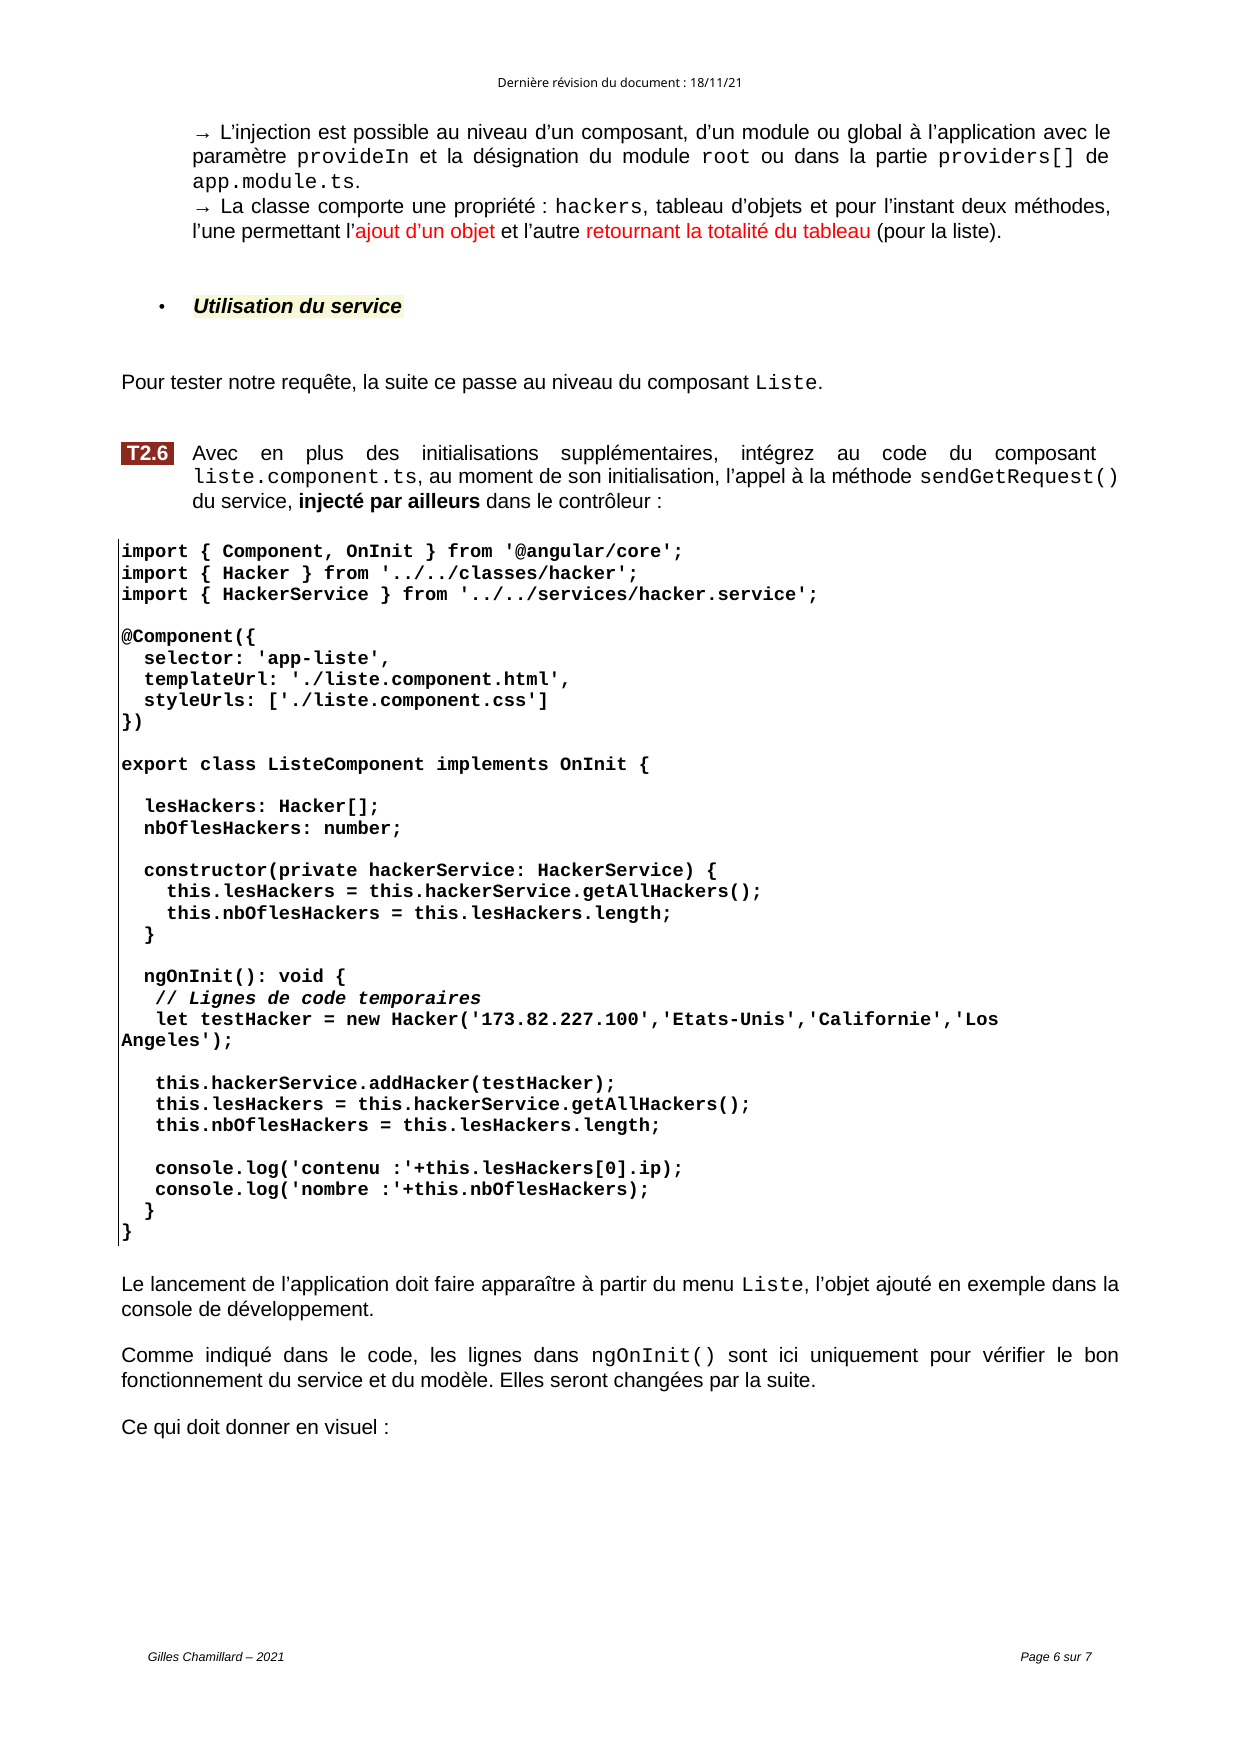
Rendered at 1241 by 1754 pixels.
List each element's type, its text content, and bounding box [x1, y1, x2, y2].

text let testHacker = new Hacker('173.82.227.100','Etats-Unis','Californie','Los Angeles'); [119, 1010, 1122, 1052]
text nbOflesHackers: number; [119, 818, 1122, 840]
text // Lignes de code temporaires [119, 988, 1122, 1010]
text Le lancement de l’application doit faire apparaître à partir du menu Liste, l’objet ajouté en exemple dans la console de développement. [118, 1273, 1122, 1321]
text templateUrl: './liste.component.html', [119, 670, 1122, 691]
text import { Component, OnInit } from '@angular/core'; [119, 539, 1122, 563]
text this.lesHackers = this.hackerService.getAllHackers(); [119, 1095, 1122, 1116]
text } [119, 925, 1122, 946]
text ngOnInit(): void { [119, 967, 1122, 988]
text lesHackers: Hacker[]; [119, 797, 1122, 818]
text this.lesHackers = this.hackerService.getAllHackers(); [119, 882, 1122, 903]
text → L’injection est possible au niveau d’un composant, d’un module ou global à l’application avec le paramètre provideIn et la désignation du module root ou dans la partie providers[] de app.module.ts. [118, 118, 1122, 194]
text } [119, 1222, 1122, 1246]
text Comme indiqué dans le code, les lignes dans ngOnInit() sont ici uniquement pour vérifier le bon fonctionnement du service et du modèle. Elles seront changées par la suite. [118, 1344, 1122, 1392]
list Utilisation du service [156, 292, 1122, 321]
text selector: 'app-liste', [119, 648, 1122, 670]
text this.nbOflesHackers = this.lesHackers.length; [119, 903, 1122, 925]
text T2.6 Avec en plus des initialisations supplémentaires, intégrez au code du composant liste.component.ts, au moment de son initialisation, l’appel à la méthode sendGetRequest() du service, injecté par ailleurs dans le contrôleur : [118, 442, 1122, 513]
text console.log('nombre :'+this.nbOflesHackers); [119, 1180, 1122, 1201]
text Ce qui doit donner en visuel : [118, 1416, 1122, 1439]
text styleUrls: ['./liste.component.css'] [119, 691, 1122, 712]
text console.log('contenu :'+this.lesHackers[0].ip); [119, 1158, 1122, 1180]
text import { Hacker } from '../../classes/hacker'; [119, 563, 1122, 585]
text this.nbOflesHackers = this.lesHackers.length; [119, 1116, 1122, 1137]
text } [119, 1201, 1122, 1222]
text this.hackerService.addHacker(testHacker); [119, 1073, 1122, 1095]
text Pour tester notre requête, la suite ce passe au niveau du composant Liste. [118, 370, 1122, 395]
text }) [119, 712, 1122, 733]
text constructor(private hackerService: HackerService) { [119, 861, 1122, 882]
text export class ListeComponent implements OnInit { [119, 755, 1122, 776]
text import { HackerService } from '../../services/hacker.service'; [119, 585, 1122, 606]
text → La classe comporte une propriété : hackers, tableau d’objets et pour l’instant deux méthodes, l’une permettant l’ajout d’un objet et l’autre retournant la totalité du tableau (pour la liste). [118, 194, 1122, 242]
text @Component({ [119, 627, 1122, 648]
